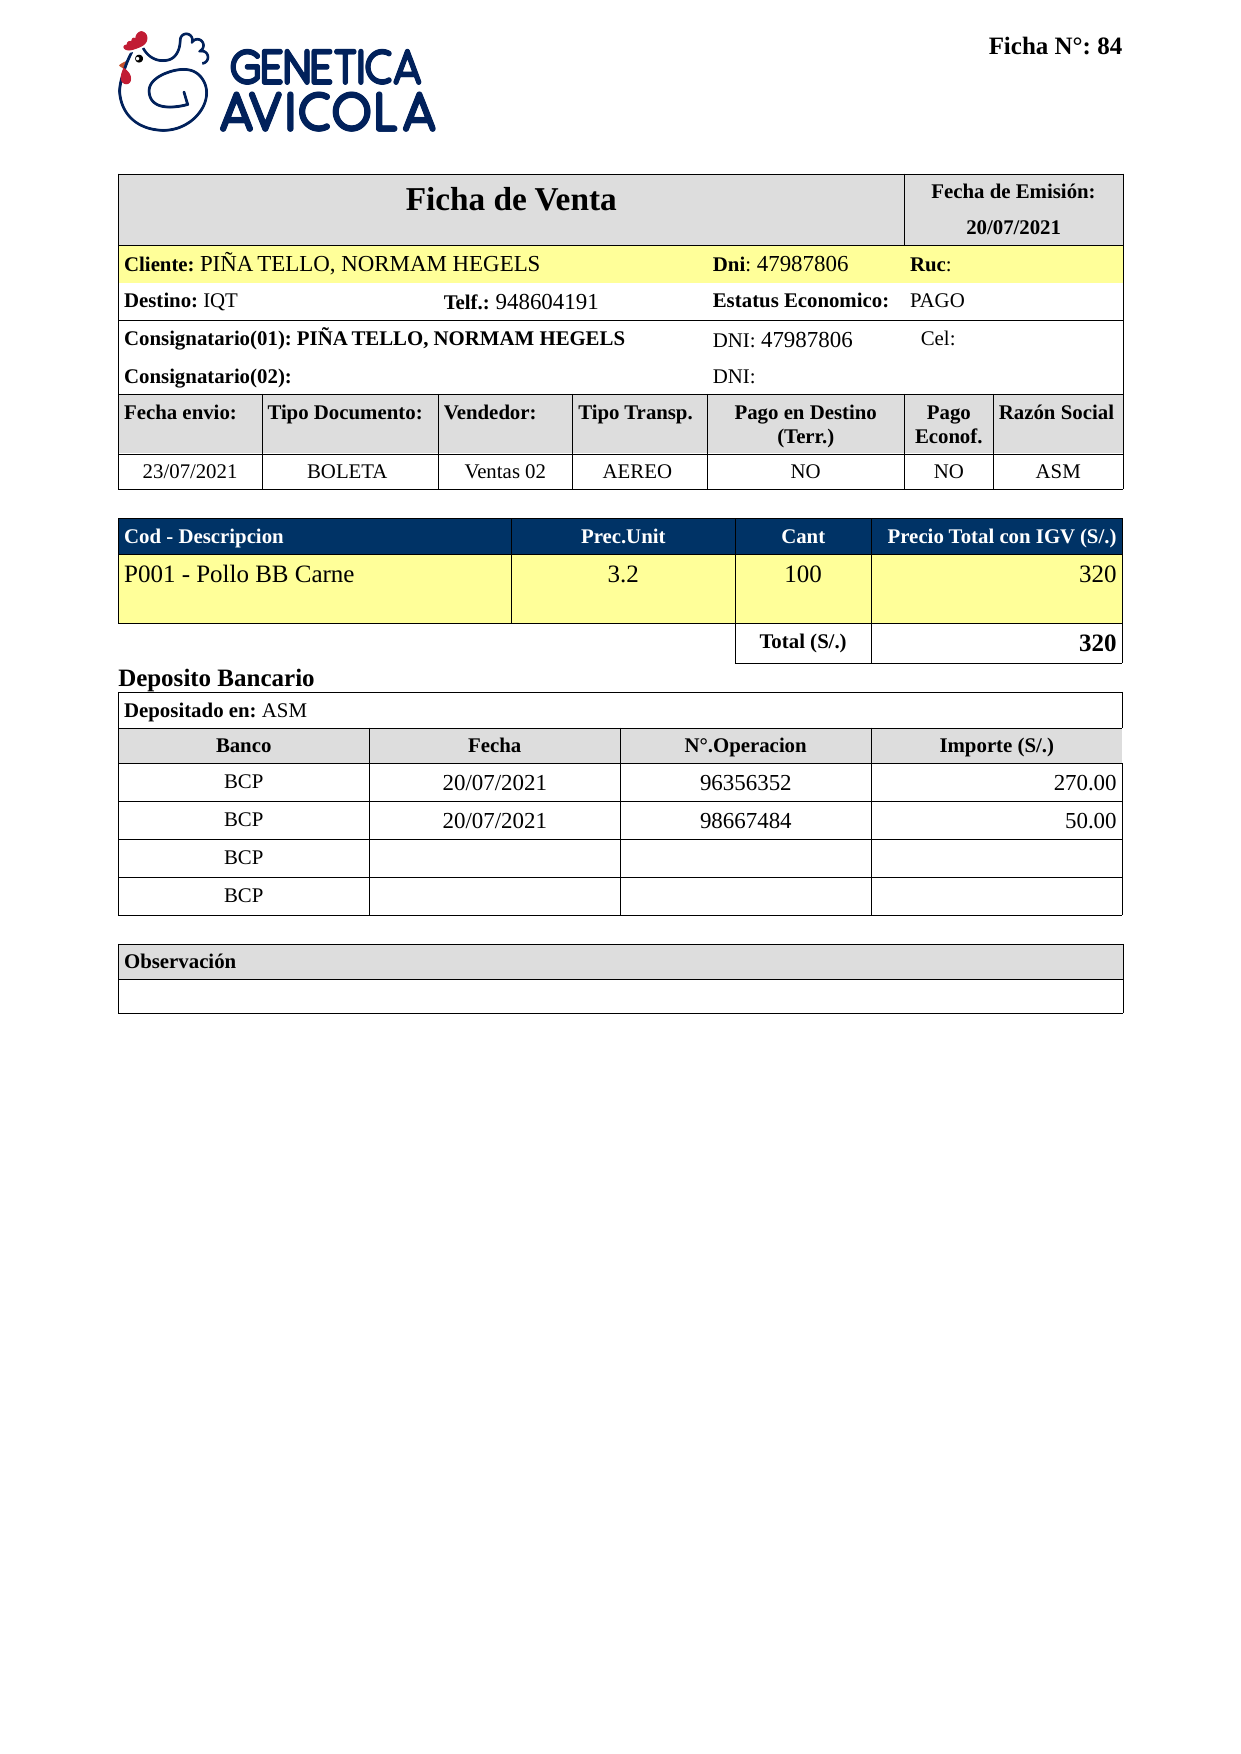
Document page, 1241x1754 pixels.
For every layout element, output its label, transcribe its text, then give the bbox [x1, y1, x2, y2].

table_cell AEREO [573, 455, 707, 489]
table_cell Importe (S/.) [872, 729, 1122, 763]
table_cell 100 [736, 555, 871, 623]
table_cell BCP [119, 840, 369, 877]
table_cell 20/07/2021 [370, 802, 620, 839]
table_header Cod - Descripcion [119, 519, 511, 554]
table_cell BCP [119, 802, 369, 839]
table_cell 20/07/2021 [370, 764, 620, 801]
table_cell [621, 840, 871, 877]
table_cell Razón Social [994, 395, 1123, 453]
table_cell Ruc: [904, 246, 1123, 283]
table_cell Cel: [915, 321, 1123, 358]
picture [118, 31, 436, 132]
table_cell Tipo Transp. [573, 395, 707, 453]
table_cell Telf.: 948604191 [438, 283, 707, 320]
table_cell Pago en Destino (Terr.) [708, 395, 904, 453]
text Deposito Bancario [118, 663, 1122, 692]
table_cell 50.00 [872, 802, 1122, 839]
table_header Ficha de Venta [119, 175, 904, 245]
table_cell 23/07/2021 [119, 455, 262, 489]
table_cell Tipo Documento: [263, 395, 438, 453]
table_cell Consignatario(01): PIÑA TELLO, NORMAM HEGELS [119, 321, 707, 358]
table_header Cant [736, 519, 871, 554]
table_cell DNI: [707, 358, 1123, 394]
table_cell [872, 840, 1122, 877]
table_cell Banco [119, 729, 369, 763]
table_cell BCP [119, 764, 369, 801]
table_cell [370, 878, 620, 915]
table_cell ASM [994, 455, 1123, 489]
table_cell Dni: 47987806 [707, 246, 904, 283]
table_cell Total (S/.) [736, 624, 871, 663]
table_cell [621, 878, 871, 915]
table_cell N°.Operacion [621, 729, 871, 763]
table_header Precio Total con IGV (S/.) [872, 519, 1122, 554]
table_cell Ventas 02 [439, 455, 572, 489]
table_cell Cliente: PIÑA TELLO, NORMAM HEGELS [119, 246, 707, 283]
table_cell [872, 878, 1122, 915]
table_cell [370, 840, 620, 877]
table_cell NO [905, 455, 993, 489]
table_cell 20/07/2021 [905, 209, 1123, 245]
table_cell [119, 980, 1123, 1012]
table_cell BOLETA [263, 455, 438, 489]
table_cell [511, 624, 735, 663]
table_cell 320 [872, 624, 1122, 663]
table_cell Fecha [370, 729, 620, 763]
table_cell Pago Econof. [905, 395, 993, 453]
table_cell PAGO [904, 283, 1123, 320]
table_cell Vendedor: [439, 395, 572, 453]
table_header Depositado en: ASM [119, 693, 1122, 727]
table_cell Consignatario(02): [119, 358, 707, 394]
table_cell BCP [119, 878, 369, 915]
table_header Fecha de Emisión: [905, 175, 1123, 209]
table_cell Estatus Economico: [707, 283, 904, 320]
table_cell 320 [872, 555, 1122, 623]
table_cell 98667484 [621, 802, 871, 839]
table_cell Fecha envio: [119, 395, 262, 453]
table_cell DNI: 47987806 [707, 321, 915, 358]
table_cell 270.00 [872, 764, 1122, 801]
table_cell [118, 624, 511, 663]
table_header Observación [119, 945, 1123, 979]
table_cell NO [708, 455, 904, 489]
table_cell 96356352 [621, 764, 871, 801]
table_cell P001 - Pollo BB Carne [119, 555, 511, 623]
table_cell 3.2 [512, 555, 735, 623]
table_cell Destino: IQT [119, 283, 438, 320]
table_header Prec.Unit [512, 519, 735, 554]
